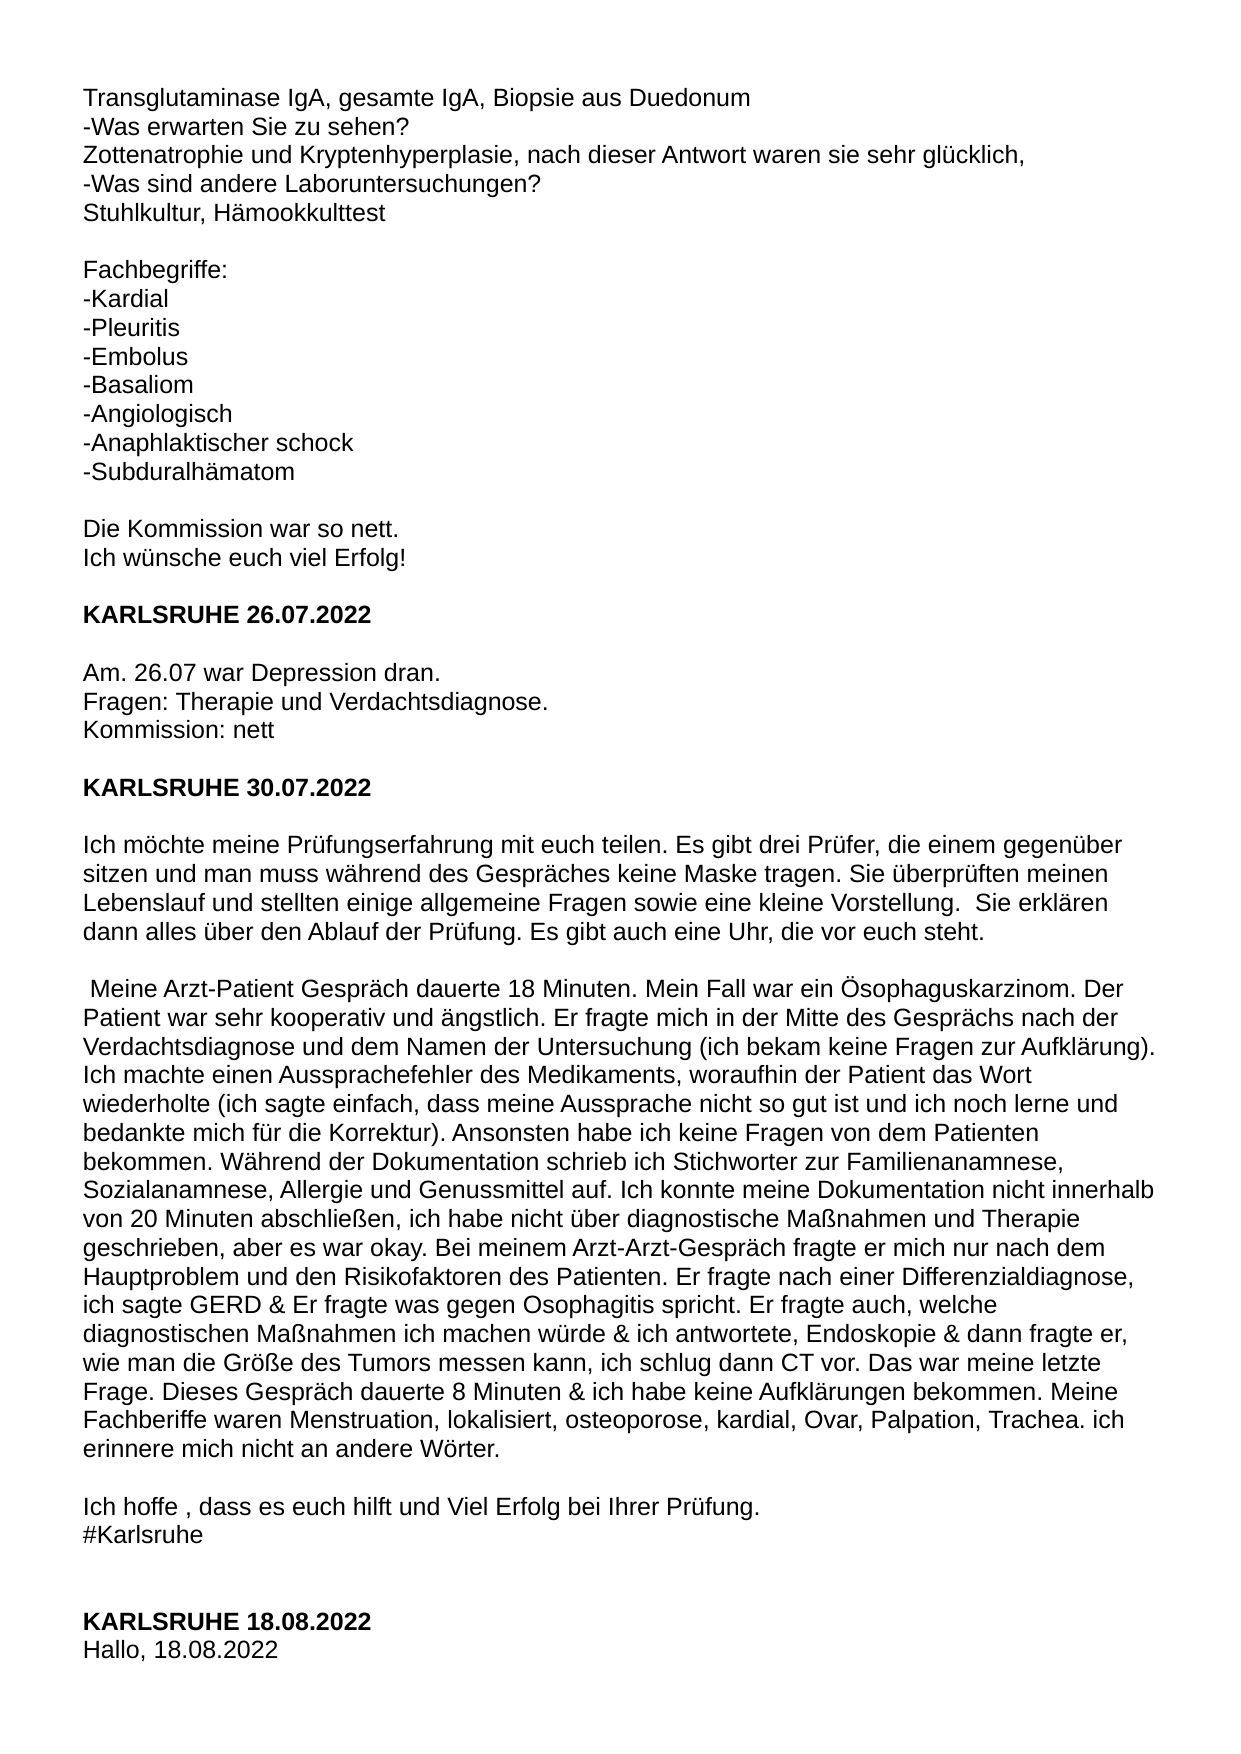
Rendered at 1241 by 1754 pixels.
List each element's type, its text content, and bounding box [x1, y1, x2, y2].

text Transglutaminase IgA, gesamte IgA, Biopsie aus Duedonum [83, 83, 1157, 111]
text -Embolus [83, 341, 1157, 370]
text Die Kommission war so nett. [83, 514, 1157, 543]
text #Karlsruhe [83, 1520, 1157, 1549]
text -Subduralhämatom [83, 456, 1157, 485]
text Am. 26.07 war Depression dran. [83, 658, 1157, 686]
text Stuhlkultur, Hämookkulttest [83, 198, 1157, 226]
text Fachbegriffe: [83, 255, 1157, 284]
text Meine Arzt-Patient Gespräch dauerte 18 Minuten. Mein Fall war ein Ösophaguskarzinom. Der Patient war sehr kooperativ und ängstlich. Er fragte mich in der Mitte des Gesprächs nach der Verdachtsdiagnose und dem Namen der Untersuchung (ich bekam keine Fragen zur Aufklärung). Ich machte einen Aussprachefehler des Medikaments, woraufhin der Patient das Wort wiederholte (ich sagte einfach, dass meine Aussprache nicht so gut ist und ich noch lerne und bedankte mich für die Korrektur). Ansonsten habe ich keine Fragen von dem Patienten bekommen. Während der Dokumentation schrieb ich Stichworter zur Familienanamnese, Sozialanamnese, Allergie und Genussmittel auf. Ich konnte meine Dokumentation nicht innerhalb von 20 Minuten abschließen, ich habe nicht über diagnostische Maßnahmen und Therapie geschrieben, aber es war okay. Bei meinem Arzt-Arzt-Gespräch fragte er mich nur nach dem Hauptproblem und den Risikofaktoren des Patienten. Er fragte nach einer Differenzialdiagnose, ich sagte GERD & Er fragte was gegen Osophagitis spricht. Er fragte auch, welche diagnostischen Maßnahmen ich machen würde & ich antwortete, Endoskopie & dann fragte er, wie man die Größe des Tumors messen kann, ich schlug dann CT vor. Das war meine letzte Frage. Dieses Gespräch dauerte 8 Minuten & ich habe keine Aufklärungen bekommen. Meine Fachberiffe waren Menstruation, lokalisiert, osteoporose, kardial, Ovar, Palpation, Trachea. ich erinnere mich nicht an andere Wörter. [83, 974, 1157, 1463]
text KARLSRUHE 18.08.2022 [83, 1606, 1157, 1635]
text Kommission: nett [83, 715, 1157, 744]
text Ich wünsche euch viel Erfolg! [83, 543, 1157, 571]
text -Kardial [83, 284, 1157, 313]
text Zottenatrophie und Kryptenhyperplasie, nach dieser Antwort waren sie sehr glücklich, [83, 140, 1157, 169]
text -Angiologisch [83, 399, 1157, 428]
text Ich hoffe , dass es euch hilft und Viel Erfolg bei Ihrer Prüfung. [83, 1491, 1157, 1520]
text KARLSRUHE 26.07.2022 [83, 600, 1157, 629]
text -Basaliom [83, 370, 1157, 399]
text -Was erwarten Sie zu sehen? [83, 111, 1157, 140]
text -Pleuritis [83, 313, 1157, 341]
text -Was sind andere Laboruntersuchungen? [83, 169, 1157, 198]
text Ich möchte meine Prüfungserfahrung mit euch teilen. Es gibt drei Prüfer, die einem gegenüber sitzen und man muss während des Gespräches keine Maske tragen. Sie überprüften meinen Lebenslauf und stellten einige allgemeine Fragen sowie eine kleine Vorstellung. Sie erklären dann alles über den Ablauf der Prüfung. Es gibt auch eine Uhr, die vor euch steht. [83, 830, 1157, 945]
text Fragen: Therapie und Verdachtsdiagnose. [83, 686, 1157, 715]
text Hallo, 18.08.2022 [83, 1635, 1157, 1664]
text -Anaphlaktischer schock [83, 428, 1157, 456]
text KARLSRUHE 30.07.2022 [83, 773, 1157, 801]
